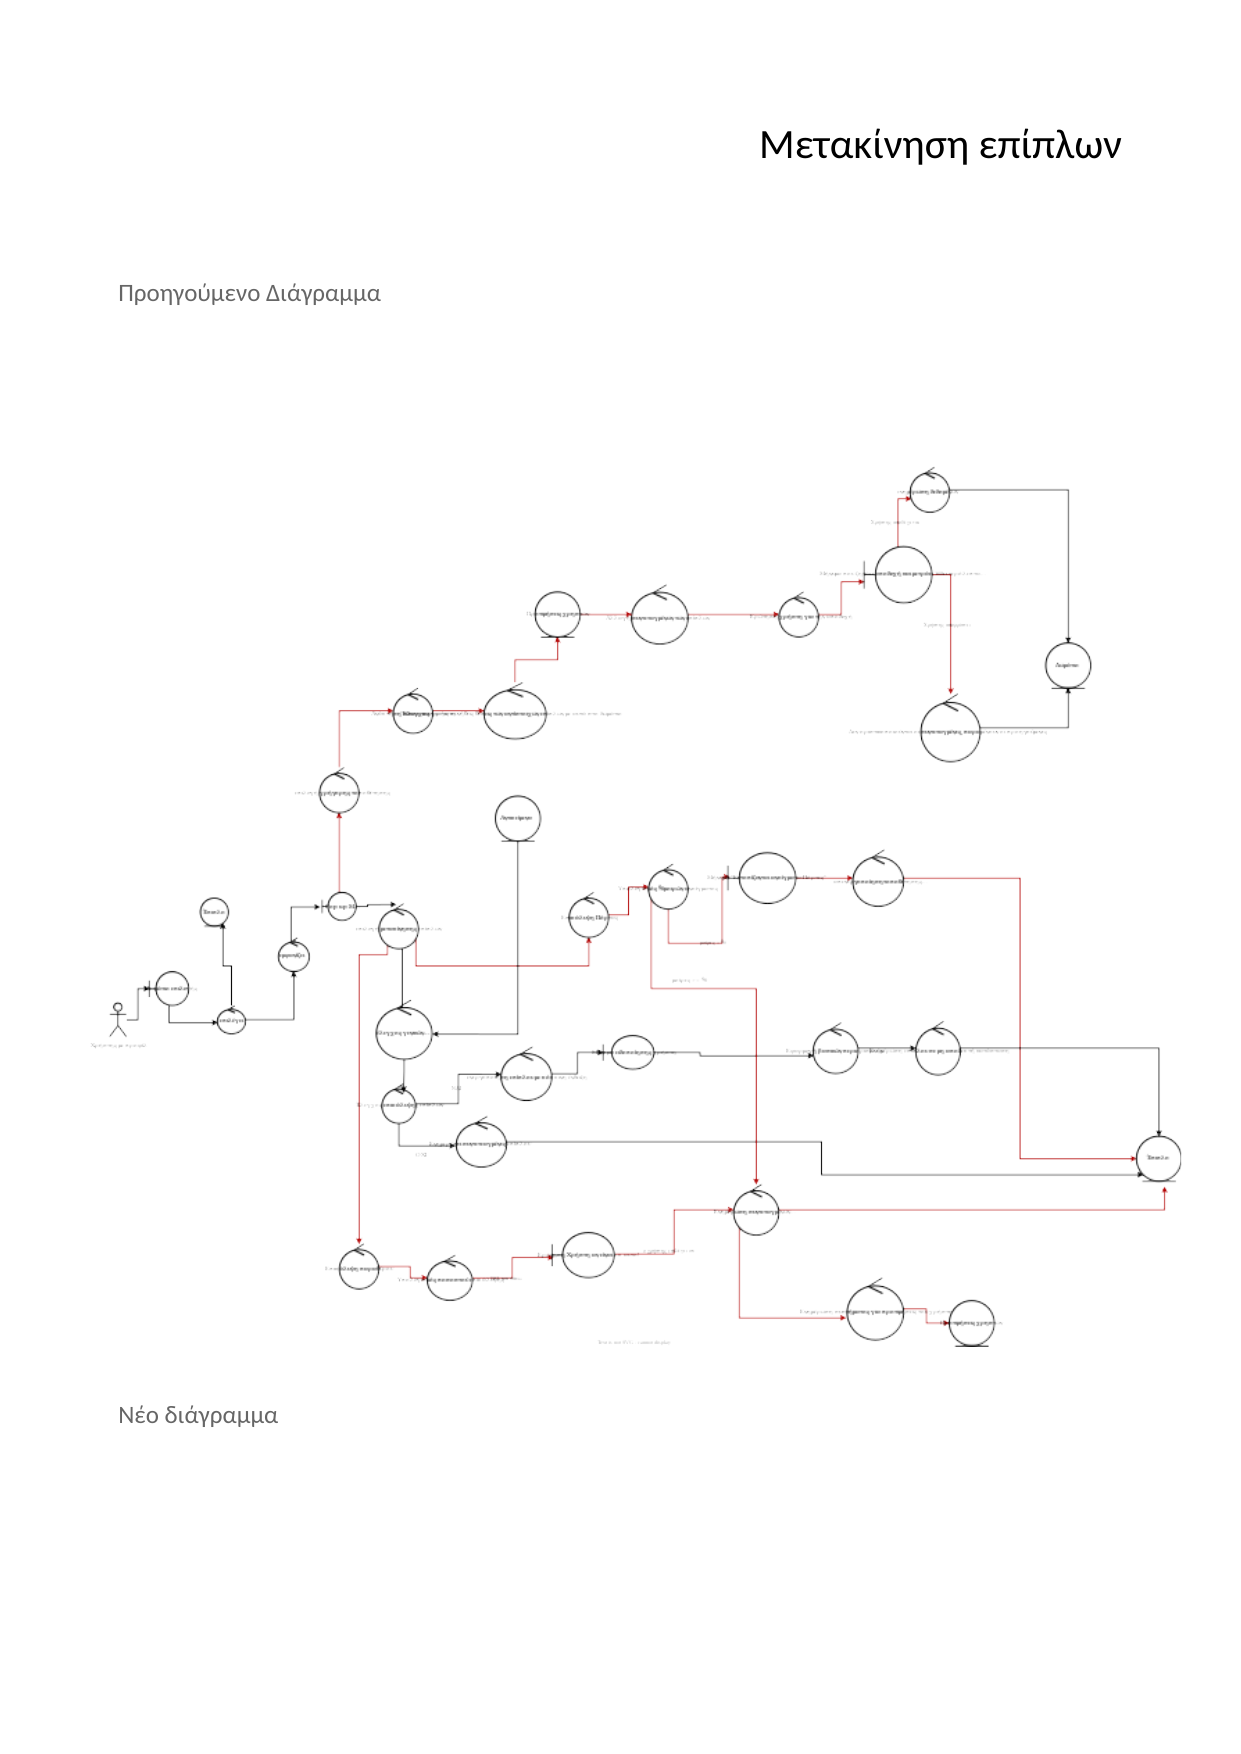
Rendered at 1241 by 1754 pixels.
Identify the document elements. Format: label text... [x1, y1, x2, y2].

text Προηγούμενο Διάγραμμα [118, 277, 1122, 307]
picture [88, 466, 1182, 1347]
text Μετακίνηση επίπλων [118, 118, 1122, 169]
subtitle Νέο διάγραμμα [118, 1399, 1122, 1429]
